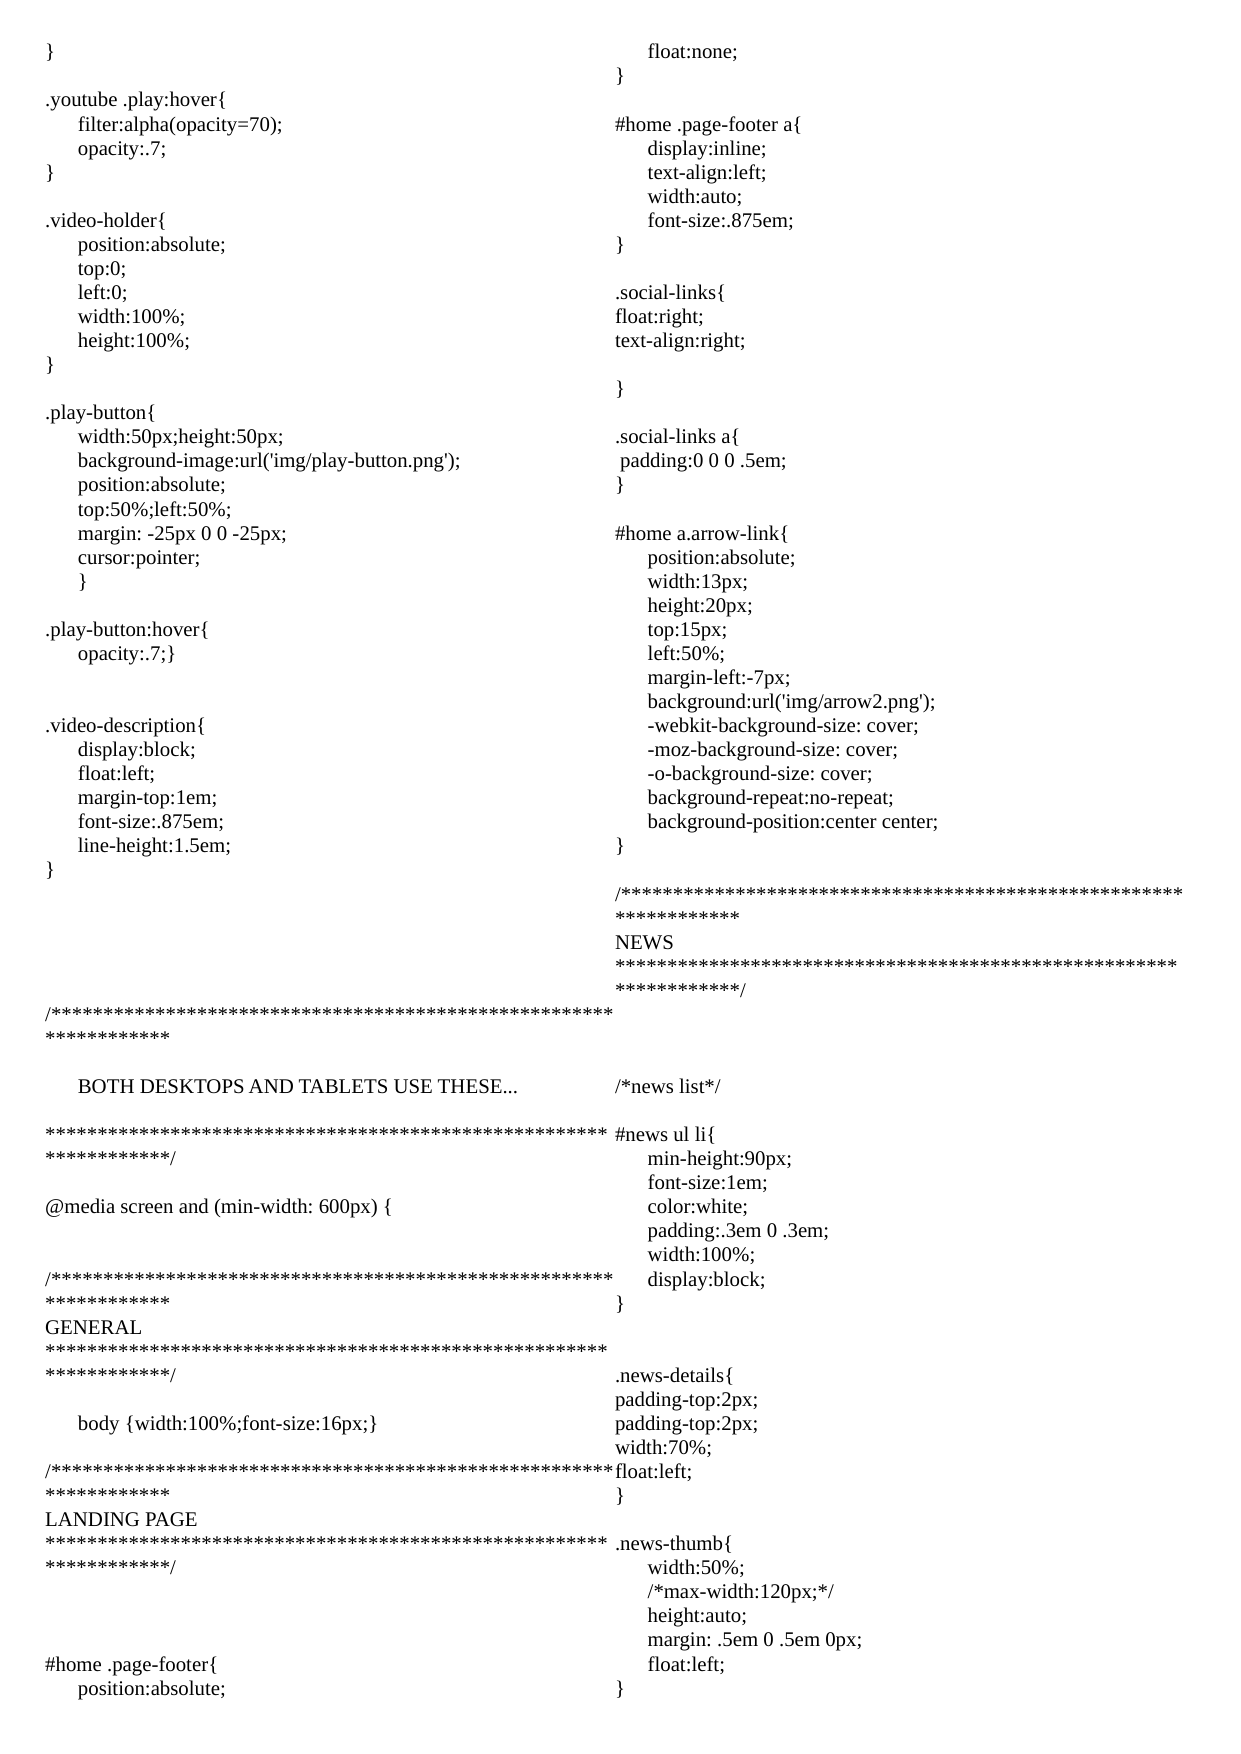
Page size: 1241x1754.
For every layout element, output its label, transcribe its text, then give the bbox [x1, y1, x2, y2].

text 0 5px 0; height:2em; } .subscribe-button{ height:2em; width:150px; background:transparent; color:#ffffff; border:2px solid white; margin-bottom:.5em; } .subscribe-button:hover{ color:yellow; border:2px solid yellow; margin-bottom:.5em; } /****************************************************************** NEWS ******************************************************************/ /*news list*/ #news ul{ list-style:none; margin:0 0 2em ; padding:0; } #news ul li{ border-top:1px solid white; } #news ul li:last-child{ border-bottom:1px solid white; } #news ul li{ min-height:90px; font-size:1em; color:white; padding:.3em 0 .3em; width:100%; display:block; } #news ul li:hover{ cursor:pointer; color:yellow; } .news-thumb{ width:100%; margin: .5em 15px 1em 0px; float:left; } .news-title{ font-size:1.5em; float:left; padding-top:.5em; width:100%; } .news-date{ float:left; text-transform:capitalize; width:100%; padding-bottom:1em; } .news-body { float:left; width:100%; } .read-more{ margin-top:.5em; margin-bottom:1em; font-size:1em; text-align:left; width:auto; height:auto; float:left; width:100%; text-transform:capitalize; } /*news page*/ .text-column h2{ margin-bottom:1em; margin-top:0; font-weight: normal; font-style: normal; } .image-column img{ width:100%; height:auto; margin-bottom:1em; padding-bottom:1em; } /****************************************************************** SHOWS ******************************************************************/ #shows ul{ list-style:none; margin:0; padding:0; } #shows ul li{ min-height:3em; font-size:1em; line-height:1.5; padding:.3em 0 .3em; color:white; border-top:1px solid white; width:100%; display:block; margin-bottom:1.5em; } #shows ul li:last-child{ border-bottom:1px solid white; padding-bottom:1.5em; } .date{ font-size:1.5em; margin-bottom:.em; float:left; width:100%; display:inline-block; } .country, .venue{ float:left; display:block; width:100%; text-transform:capitalize; } .buy{ margin-top:.5em; font-size:1.5em; width:100%; text-align:left; float:left; } .buy:hover{ } /****************************************************************** DISCOGRAPHY ******************************************************************/ #discography ul{ list-style:none; margin:0 0 3em ; padding:0; } #discography ul li{ min-height:90px; font-size:1em; padding:.3em 0 .3em; color:white; border-top:1px solid white; width:100%; display:block; } #discography ul li:last-child{ border-bottom:1px solid white; } .artwork{ width:70%; height:auto; margin: .5em 15px 1em 0px; float:left; } .name{ font-size:1.5em; margin-right:.3em; float:left; width:100%; } .label, .release-date{ width:100%; float:left; text-transform:capitalize; } a.disco-buy{ padding-top:2px; margin-top:.5em; font-size:1em; text-align:left; width:auto; height:auto; float:left; width:100%; text-transform:capitalize; } .more-info{ padding-top:2px; font-size:1em; text-align:left; width:auto; height:auto; float:left; width:100%; text-transform:capitalize; margin-bottom:1em; } a.listen{ padding-top:2px; font-size:1em; text-align:left; width:auto; height:auto; float:left; width:100%; text-transform:capitalize; } a.buy:hover{ } .links{ margin-top:1em; display:block; float:left; width:100%; } .links a{ font-size:1.5em; float:left; clear:none; margin-right:1em; } /****************************************************************** VIDEOS ******************************************************************/ /*video list styles*/ #videos ul{ list-style:none; margin:0 0 2em ; padding:0; } #videos ul li{ border-top:1px solid white; } #videos ul li:last-child{ border-bottom:1px solid white; } #videos ul li{ min-height:90px; font-size:1em; color:white; padding:.3em 0 .3em; width:100%; display:block; padding-bottom:1.5em; } #videos ul li:hover{ cursor:pointer; color:yellow; } .video-name{ font-size:1.5em; } .watch{ display:none; } /*video page styles*/ .video-wrapper{ width:100%; max-width:800px; margin:0 auto 0; } .video-container { height:100%;max-width:800px; position: relative; padding-bottom: 56.25%; padding-top: 30px; height: 0; overflow: hidden; } .video-container iframe, .video-container .youtube, .video-container object, .video-container embed { position: absolute; top: 0; left: 0; width: 100%; height: 100%; border:none; } .youtube .play:hover{ filter:alpha(opacity=70); opacity:.7; } .video-holder{ position:absolute; top:0; left:0; width:100%; height:100%; } .play-button{ width:50px;height:50px; background-image:url('img/play-button.png'); position:absolute; top:50%;left:50%; margin: -25px 0 0 -25px; cursor:pointer; } .play-button:hover{ opacity:.7;} .video-description{ display:block; float:left; margin-top:1em; font-size:.875em; line-height:1.5em; } /****************************************************************** BOTH DESKTOPS AND TABLETS USE THESE... ******************************************************************/ @media screen and (min-width: 600px) { /****************************************************************** GENERAL ******************************************************************/ body {width:100%;font-size:16px;} /****************************************************************** LANDING PAGE ******************************************************************/ #home .page-footer{ position:absolute; float:none; } #home .page-footer a{ display:inline; text-align:left; width:auto; font-size:.875em; } .social-links{ float:right; text-align:right; } .social-links a{ padding:0 0 0 .5em; } #home a.arrow-link{ position:absolute; width:13px; height:20px; top:15px; left:50%; margin-left:-7px; background:url('img/arrow2.png'); -webkit-background-size: cover; -moz-background-size: cover; -o-background-size: cover; background-repeat:no-repeat; background-position:center center; } /****************************************************************** NEWS ******************************************************************/ /*news list*/ #news ul li{ min-height:90px; font-size:1em; color:white; padding:.3em 0 .3em; width:100%; display:block; } .news-details{ padding-top:2px; padding-top:2px; width:70%; float:left; } .news-thumb{ width:50%; /*max-width:120px;*/ height:auto; margin: .5em 0 .5em 0px; float:left; } .news-title{ font-size:1.5em; float:left; padding-top:0; } .news-date{ float:left; text-transform:capitalize; } /* news page*/ .text-column, .image-column{ width:50%;float:left; } .image-column{ padding-right:20px; } .image-column img{ width:100%; height:auto; } .text-column{ padding-left:20px; } /****************************************************************** SHOWS ******************************************************************/ .show-details{ width:50%; float:left; } .date{ font-size:1.5em; margin-bottom:0; float:left; width:100%; display:block; } .country, .venue{ float:left; clear:left; display:block; width:100%; text-transform:capitalize; } .buy{ margin-top:0em; font-size:1.5em; width:50%; text-align:right; float:right; } .buy:hover{ } /****************************************************************** DISCOGRAPHY ******************************************************************/ #discography ul li{ min-height:90px; font-size:1em; color:white; padding:.3em 0 .3em; border-top:1px solid white; width:100%; display:block; margin-bottom:.3em; } #discography ul li:last-child{ border-bottom:1px solid white; } .disc-details{ padding-top:2px; width:40%; float:left; } .artwork{ width:auto; height:90px; margin: .5em 15px .5em 0px; float:left; } .name{ font-size:1.5em; float:left; width:100%; } .label, .release-date{ width:100%; float:left; margin-bottom:2px; text-transform:capitalize; } a.more-info, a.disco-buy, a.listen{ font-size:1.5em; text-align:right; width:auto; height:auto; float:right; margin-left:20px; margin-top:0; } a.buy:hover{ } /****************************************************************** VIDEOS ******************************************************************/ /*video list styles*/ #videos ul li{ min-height:90px; font-size:1em; color:white; padding:.3em 0 .3em; width:100%; display:block; padding-bottom:0em; } #videos ul li:last-child{ } .video-thumb{ } .video-name{ font-size:1.5em; } .year{ } .watch{ display:none; } .video-description{ width:50%; } }/*****end tablet mobile styles******/ /***************************************************************** ****************************************************************** ****************************************************************** DESKTOP ****************************************************************** ****************************************************************** *****************************************************************/ @media screen and (min-width: 800px) { body{font-size:15px;} /****************************************************************** MENU for desktop ******************************************************************/ .no-touch #menu-button, .no-touch #back-button{display:none;} .no-touch #menu{ position:fixed; top:0;left:0; width:100%; height:auto; background:transparent; padding:40px 40px 40px; text-align:justify; font-size:20px; z-index:10000; display:block; list-style:none; opacity:1; } .no-touch #menu ul{ margin:0; padding:0; } .no-touch #menu li{ margin:0; font-size:1em; display:inline-block; *display:inline; zoom: 1; } .no-touch #menu ul:after { content: ""; display: [45, 39, 1184, 1699]
